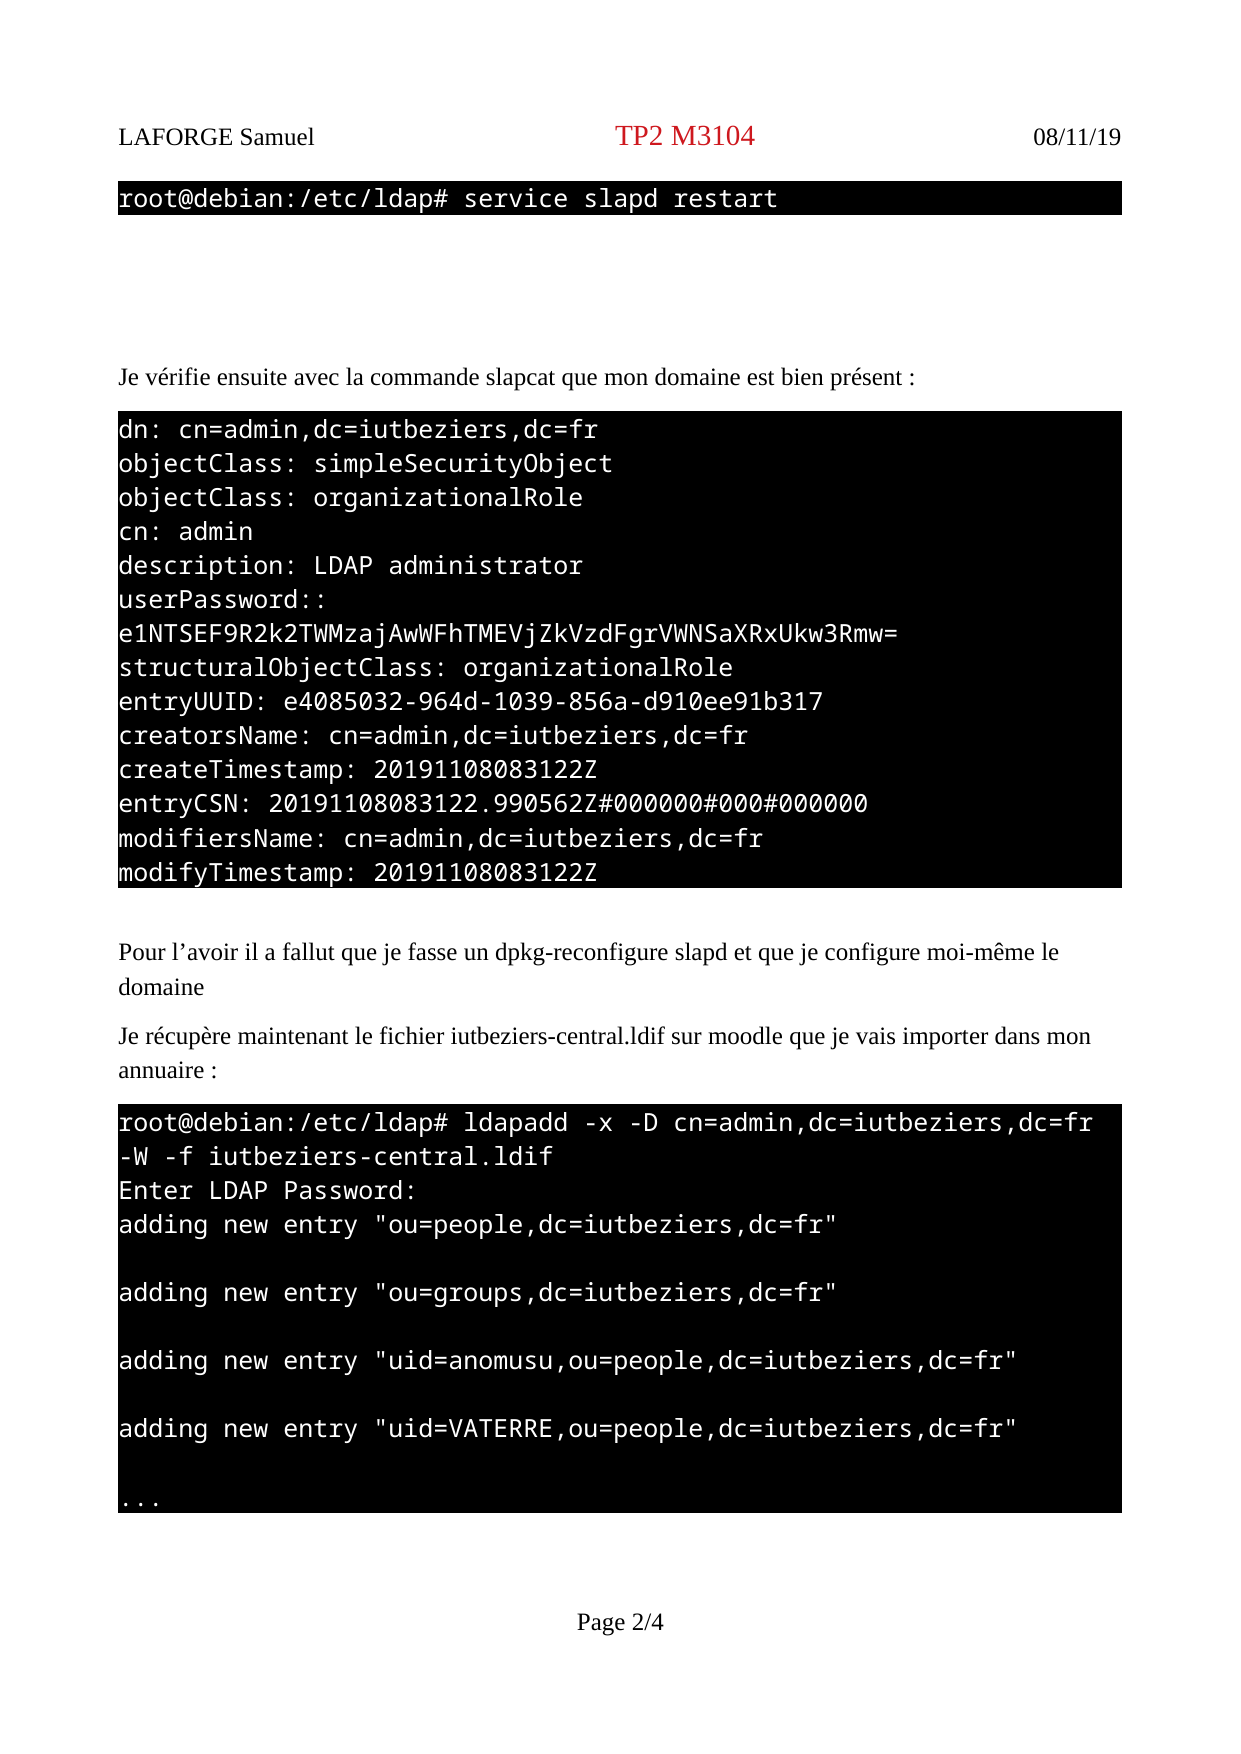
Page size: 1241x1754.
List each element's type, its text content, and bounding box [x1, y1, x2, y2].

text userPassword:: e1NTSEF9R2k2TWMzajAwWFhTMEVjZkVzdFgrVWNSaXRxUkw3Rmw= [118, 582, 1122, 650]
text creatorsName: cn=admin,dc=iutbeziers,dc=fr [118, 718, 1122, 752]
text entryUUID: e4085032-964d-1039-856a-d910ee91b317 [118, 684, 1122, 718]
text Pour l’avoir il a fallut que je fasse un dpkg-reconfigure slapd et que je configure moi-même le domaine [118, 937, 1122, 1001]
text adding new entry "uid=anomusu,ou=people,dc=iutbeziers,dc=fr" [118, 1343, 1122, 1377]
text root@debian:/etc/ldap# service slapd restart [118, 181, 1122, 215]
text adding new entry "uid=VATERRE,ou=people,dc=iutbeziers,dc=fr" [118, 1411, 1122, 1445]
text adding new entry "ou=groups,dc=iutbeziers,dc=fr" [118, 1275, 1122, 1309]
text modifyTimestamp: 20191108083122Z [118, 854, 1122, 888]
text description: LDAP administrator [118, 548, 1122, 582]
text Je récupère maintenant le fichier iutbeziers-central.ldif sur moodle que je vais importer dans mon annuaire : [118, 1021, 1122, 1084]
text entryCSN: 20191108083122.990562Z#000000#000#000000 [118, 786, 1122, 820]
text objectClass: organizationalRole [118, 479, 1122, 514]
text Enter LDAP Password: [118, 1173, 1122, 1207]
text modifiersName: cn=admin,dc=iutbeziers,dc=fr [118, 820, 1122, 854]
text adding new entry "ou=people,dc=iutbeziers,dc=fr" [118, 1207, 1122, 1241]
text structuralObjectClass: organizationalRole [118, 650, 1122, 684]
text createTimestamp: 20191108083122Z [118, 752, 1122, 786]
text root@debian:/etc/ldap# ldapadd -x -D cn=admin,dc=iutbeziers,dc=fr -W -f iutbeziers-central.ldif [118, 1104, 1122, 1173]
text dn: cn=admin,dc=iutbeziers,dc=fr [118, 411, 1122, 446]
text objectClass: simpleSecurityObject [118, 446, 1122, 479]
text Je vérifie ensuite avec la commande slapcat que mon domaine est bien présent : [118, 362, 1122, 391]
text cn: admin [118, 514, 1122, 548]
text ... [118, 1479, 1122, 1513]
